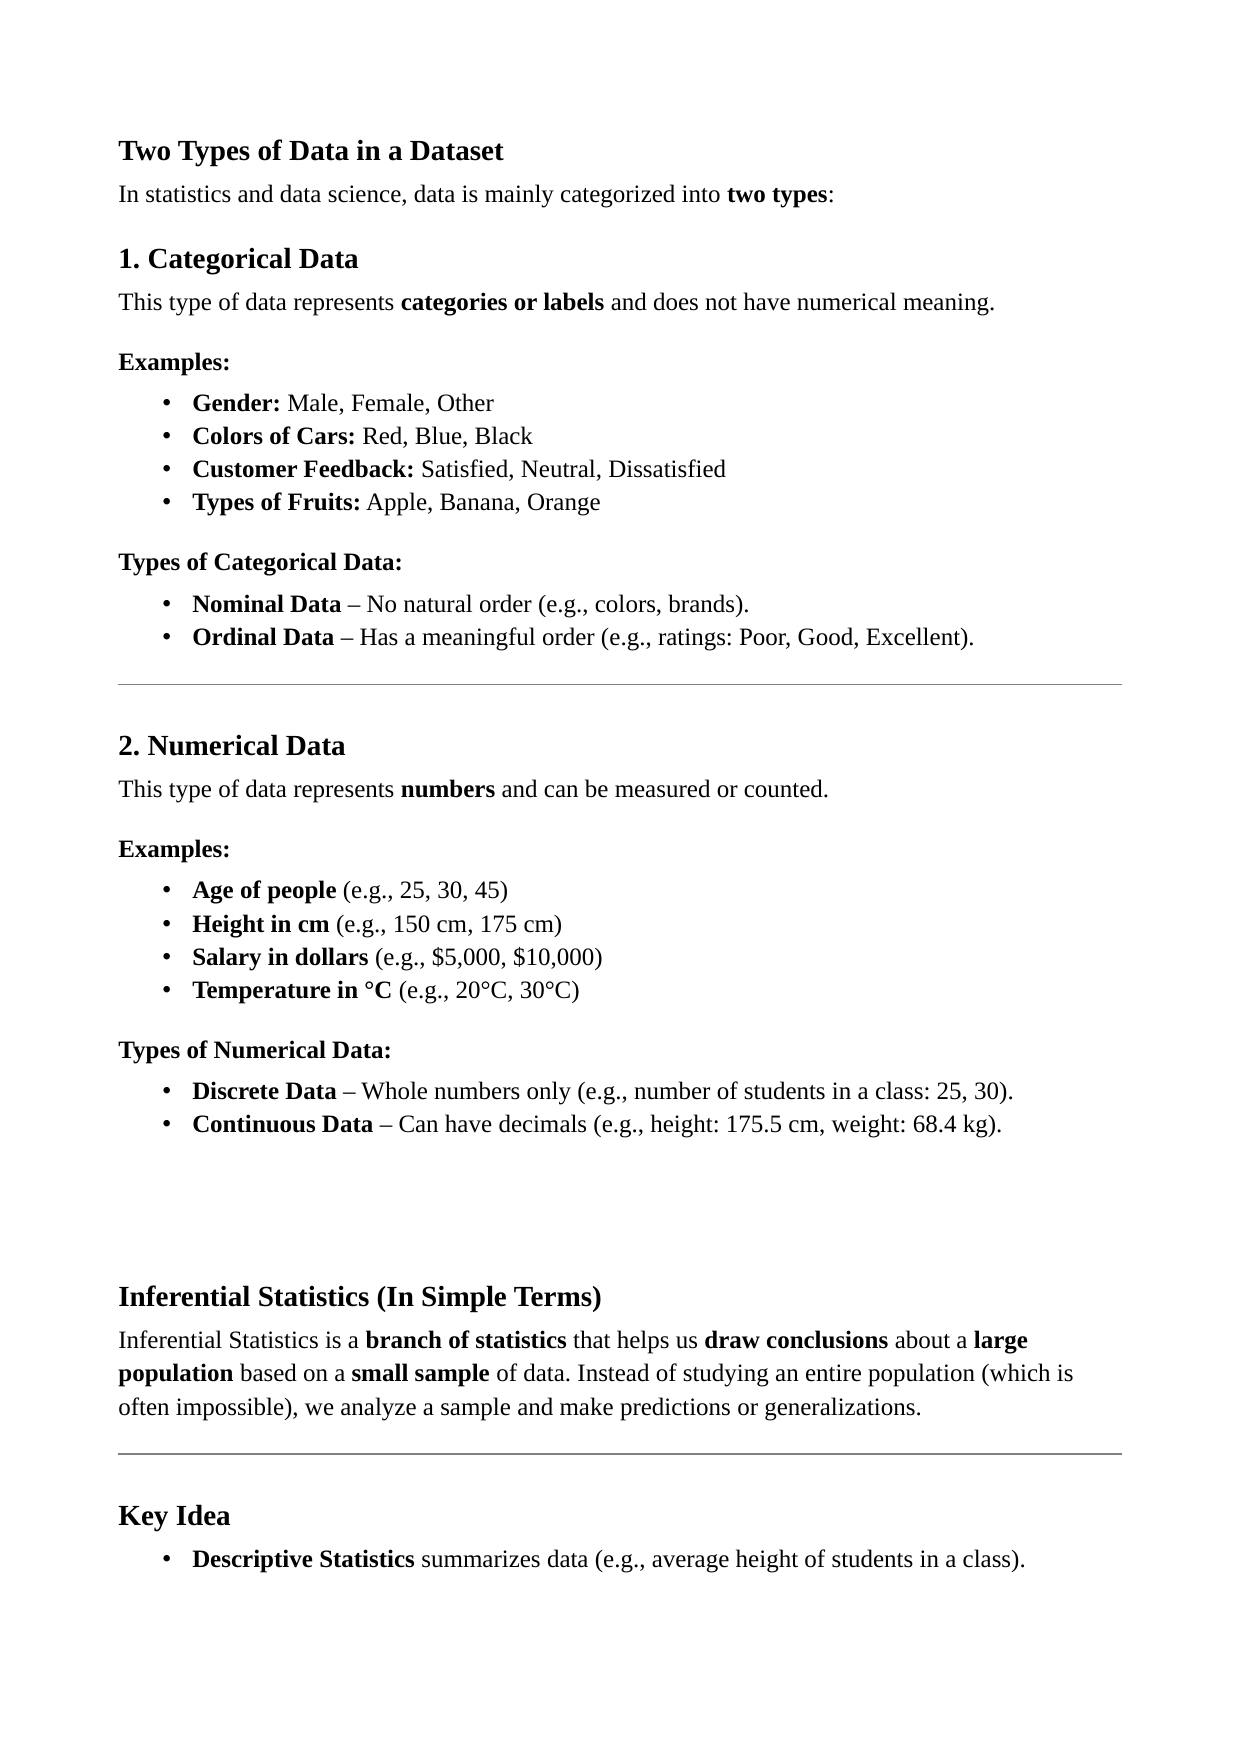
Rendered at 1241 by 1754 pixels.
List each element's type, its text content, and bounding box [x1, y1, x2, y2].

text This type of data represents categories or labels and does not have numerical meaning. [118, 287, 1122, 316]
list Age of people (e.g., 25, 30, 45) [162, 876, 1122, 904]
list Continuous Data – Can have decimals (e.g., height: 175.5 cm, weight: 68.4 kg). [162, 1109, 1122, 1138]
list Colors of Cars: Red, Blue, Black [162, 421, 1122, 450]
subtitle 2. Numerical Data [118, 728, 1122, 762]
list Gender: Male, Female, Other [162, 388, 1122, 417]
list Types of Fruits: Apple, Banana, Orange [162, 487, 1122, 516]
text In statistics and data science, data is mainly categorized into two types: [118, 179, 1122, 207]
list Salary in dollars (e.g., $5,000, $10,000) [162, 942, 1122, 970]
subtitle Key Idea [118, 1498, 1122, 1532]
list Ordinal Data – Has a meaningful order (e.g., ratings: Poor, Good, Excellent). [162, 622, 1122, 651]
text This type of data represents numbers and can be measured or counted. [118, 774, 1122, 803]
subtitle Examples: [118, 347, 1122, 376]
list Descriptive Statistics summarizes data (e.g., average height of students in a class). [162, 1544, 1122, 1573]
list Discrete Data – Whole numbers only (e.g., number of students in a class: 25, 30). [162, 1076, 1122, 1105]
list Temperature in °C (e.g., 20°C, 30°C) [162, 975, 1122, 1003]
subtitle Inferential Statistics (In Simple Terms) [118, 1279, 1122, 1313]
subtitle Types of Categorical Data: [118, 547, 1122, 576]
list Nominal Data – No natural order (e.g., colors, brands). [162, 589, 1122, 617]
list Height in cm (e.g., 150 cm, 175 cm) [162, 909, 1122, 937]
subtitle Two Types of Data in a Dataset [118, 133, 1122, 166]
list Customer Feedback: Satisfied, Neutral, Dissatisfied [162, 454, 1122, 483]
text Inferential Statistics is a branch of statistics that helps us draw conclusions about a large population based on a small sample of data. Instead of studying an entire population (which is often impossible), we analyze a sample and make predictions or generalizations. [118, 1326, 1122, 1420]
subtitle Types of Numerical Data: [118, 1035, 1122, 1063]
subtitle 1. Categorical Data [118, 241, 1122, 274]
subtitle Examples: [118, 834, 1122, 863]
